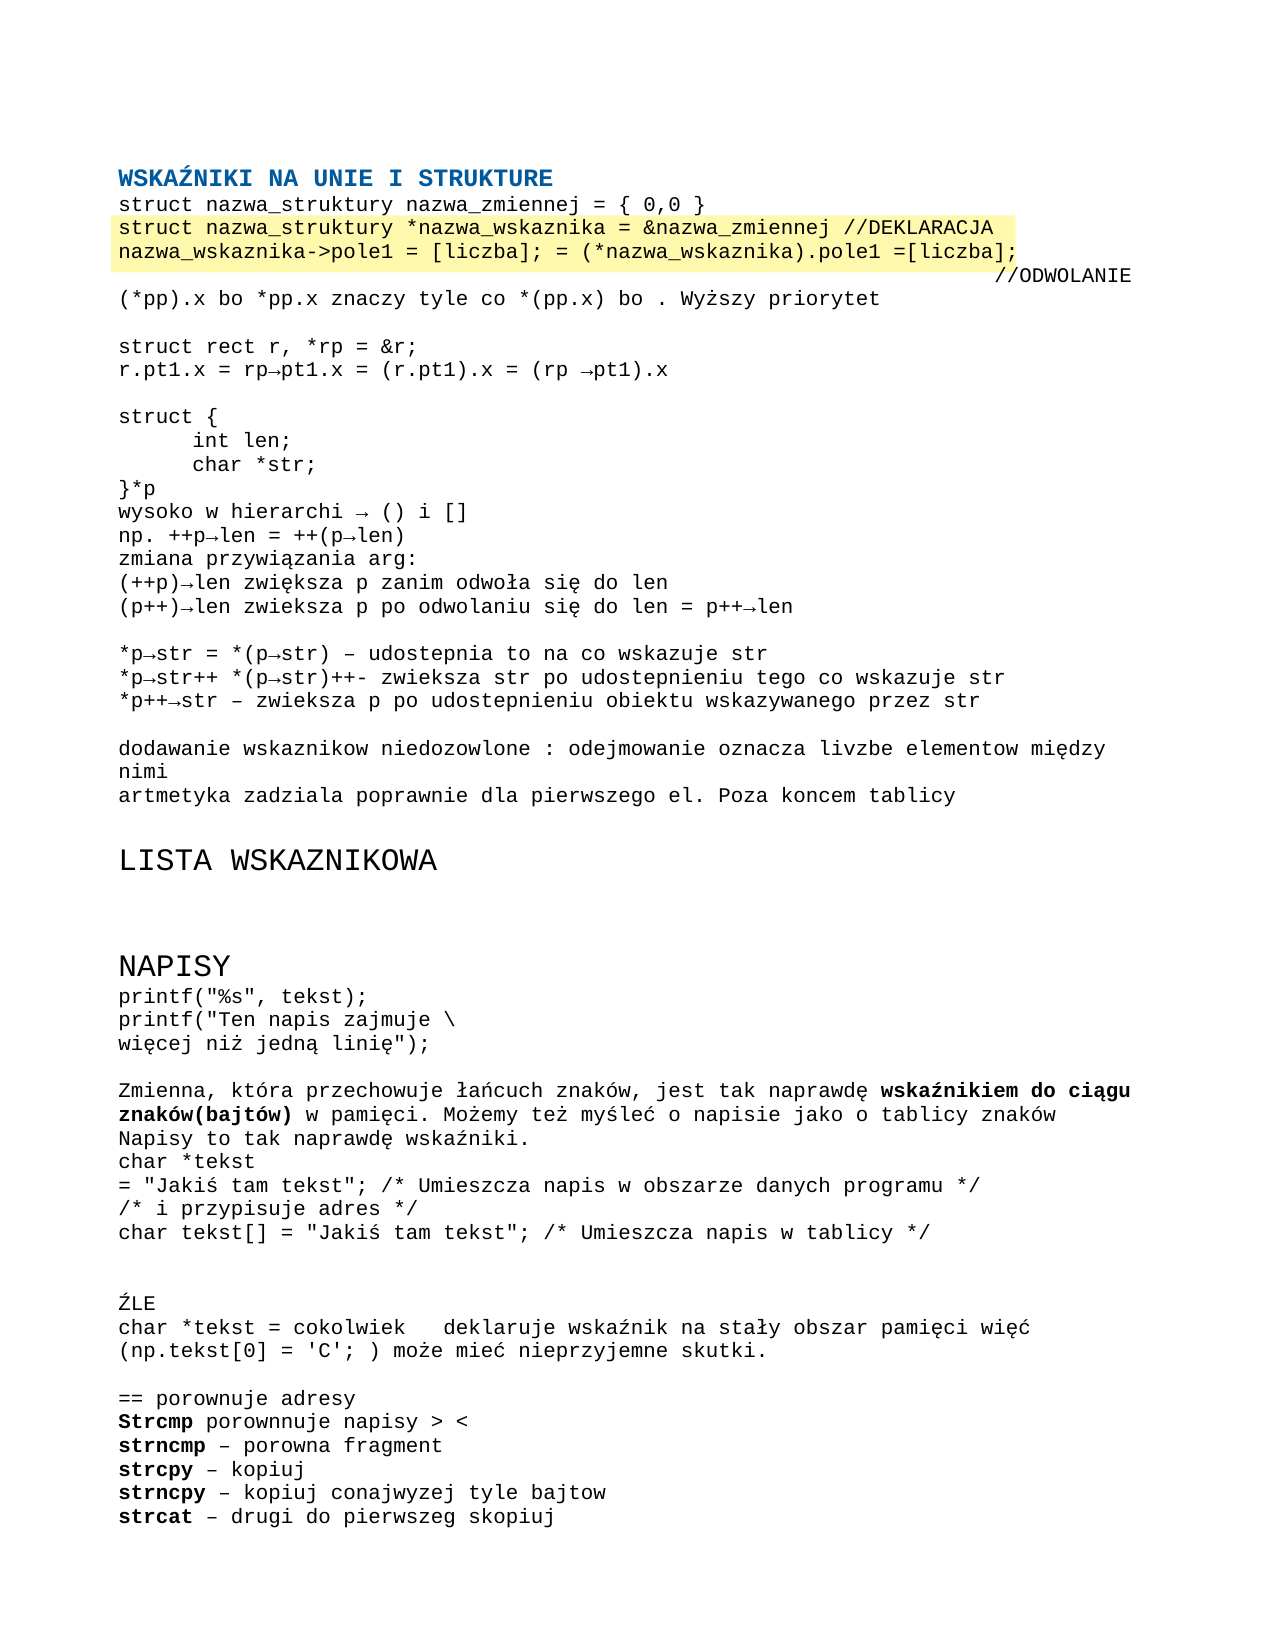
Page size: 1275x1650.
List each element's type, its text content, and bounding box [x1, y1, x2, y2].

text }*p [118, 477, 1157, 501]
text Zmienna, która przechowuje łańcuch znaków, jest tak naprawdę wskaźnikiem do ciągu znaków(bajtów) w pamięci. Możemy też myśleć o napisie jako o tablicy znaków [118, 1080, 1157, 1127]
text strcpy – kopiuj [118, 1458, 1157, 1482]
text /* i przypisuje adres */ [118, 1198, 1157, 1222]
text wysoko w hierarchi → () i [] [118, 501, 1157, 525]
text strncpy – kopiuj conajwyzej tyle bajtow [118, 1482, 1157, 1506]
text zmiana przywiązania arg: [118, 548, 1157, 572]
text *p→str = *(p→str) – udostepnia to na co wskazuje str [118, 643, 1157, 667]
text LISTA WSKAZNIKOWA [118, 844, 1157, 879]
text == porownuje adresy [118, 1388, 1157, 1411]
text char tekst[] = "Jakiś tam tekst"; /* Umieszcza napis w tablicy */ [118, 1222, 1157, 1246]
text printf("Ten napis zajmuje \ [118, 1009, 1157, 1033]
text *p→str++ *(p→str)++- zwieksza str po udostepnieniu tego co wskazuje str [118, 667, 1157, 690]
text struct { [118, 407, 1157, 430]
text strncmp – porowna fragment [118, 1435, 1157, 1458]
text char *str; [118, 454, 1157, 477]
text *p++→str – zwieksza p po udostepnieniu obiektu wskazywanego przez str [118, 690, 1157, 714]
text char *tekst = cokolwiek deklaruje wskaźnik na stały obszar pamięci więć (np.tekst[0] = 'C'; ) może mieć nieprzyjemne skutki. [118, 1317, 1157, 1364]
text (p++)→len zwieksza p po odwolaniu się do len = p++→len [118, 596, 1157, 619]
text NAPISY [118, 950, 1157, 986]
text WSKAŹNIKI NA UNIE I STRUKTURE [118, 165, 1157, 194]
text nazwa_wskaznika->pole1 = [liczba]; = (*nazwa_wskaznika).pole1 =[liczba]; [1016, 241, 1157, 265]
text r.pt1.x = rp→pt1.x = (r.pt1).x = (rp →pt1).x [118, 359, 1157, 383]
text int len; [118, 430, 1157, 454]
text więcej niż jedną linię"); [118, 1033, 1157, 1057]
text printf("%s", tekst); [118, 986, 1157, 1009]
text Napisy to tak naprawdę wskaźniki. [118, 1127, 1157, 1151]
text np. ++p→len = ++(p→len) [118, 525, 1157, 548]
text char *tekst [118, 1151, 1157, 1175]
text //ODWOLANIE [118, 265, 1157, 288]
text strcat – drugi do pierwszeg skopiuj [118, 1506, 1157, 1529]
text (*pp).x bo *pp.x znaczy tyle co *(pp.x) bo . Wyższy priorytet [118, 288, 1157, 312]
text ŹLE [118, 1293, 1157, 1317]
text dodawanie wskaznikow niedozowlone : odejmowanie oznacza livzbe elementow między nimi [118, 738, 1157, 785]
text struct nazwa_struktury nazwa_zmiennej = { 0,0 } [118, 194, 1157, 217]
text artmetyka zadziala poprawnie dla pierwszego el. Poza koncem tablicy [118, 785, 1157, 808]
text struct nazwa_struktury *nazwa_wskaznika = &nazwa_zmiennej //DEKLARACJA [1016, 217, 1157, 241]
text (++p)→len zwiększa p zanim odwoła się do len [118, 572, 1157, 596]
text struct rect r, *rp = &r; [118, 336, 1157, 359]
text = "Jakiś tam tekst"; /* Umieszcza napis w obszarze danych programu */ [118, 1175, 1157, 1198]
text Strcmp porownnuje napisy > < [118, 1411, 1157, 1435]
